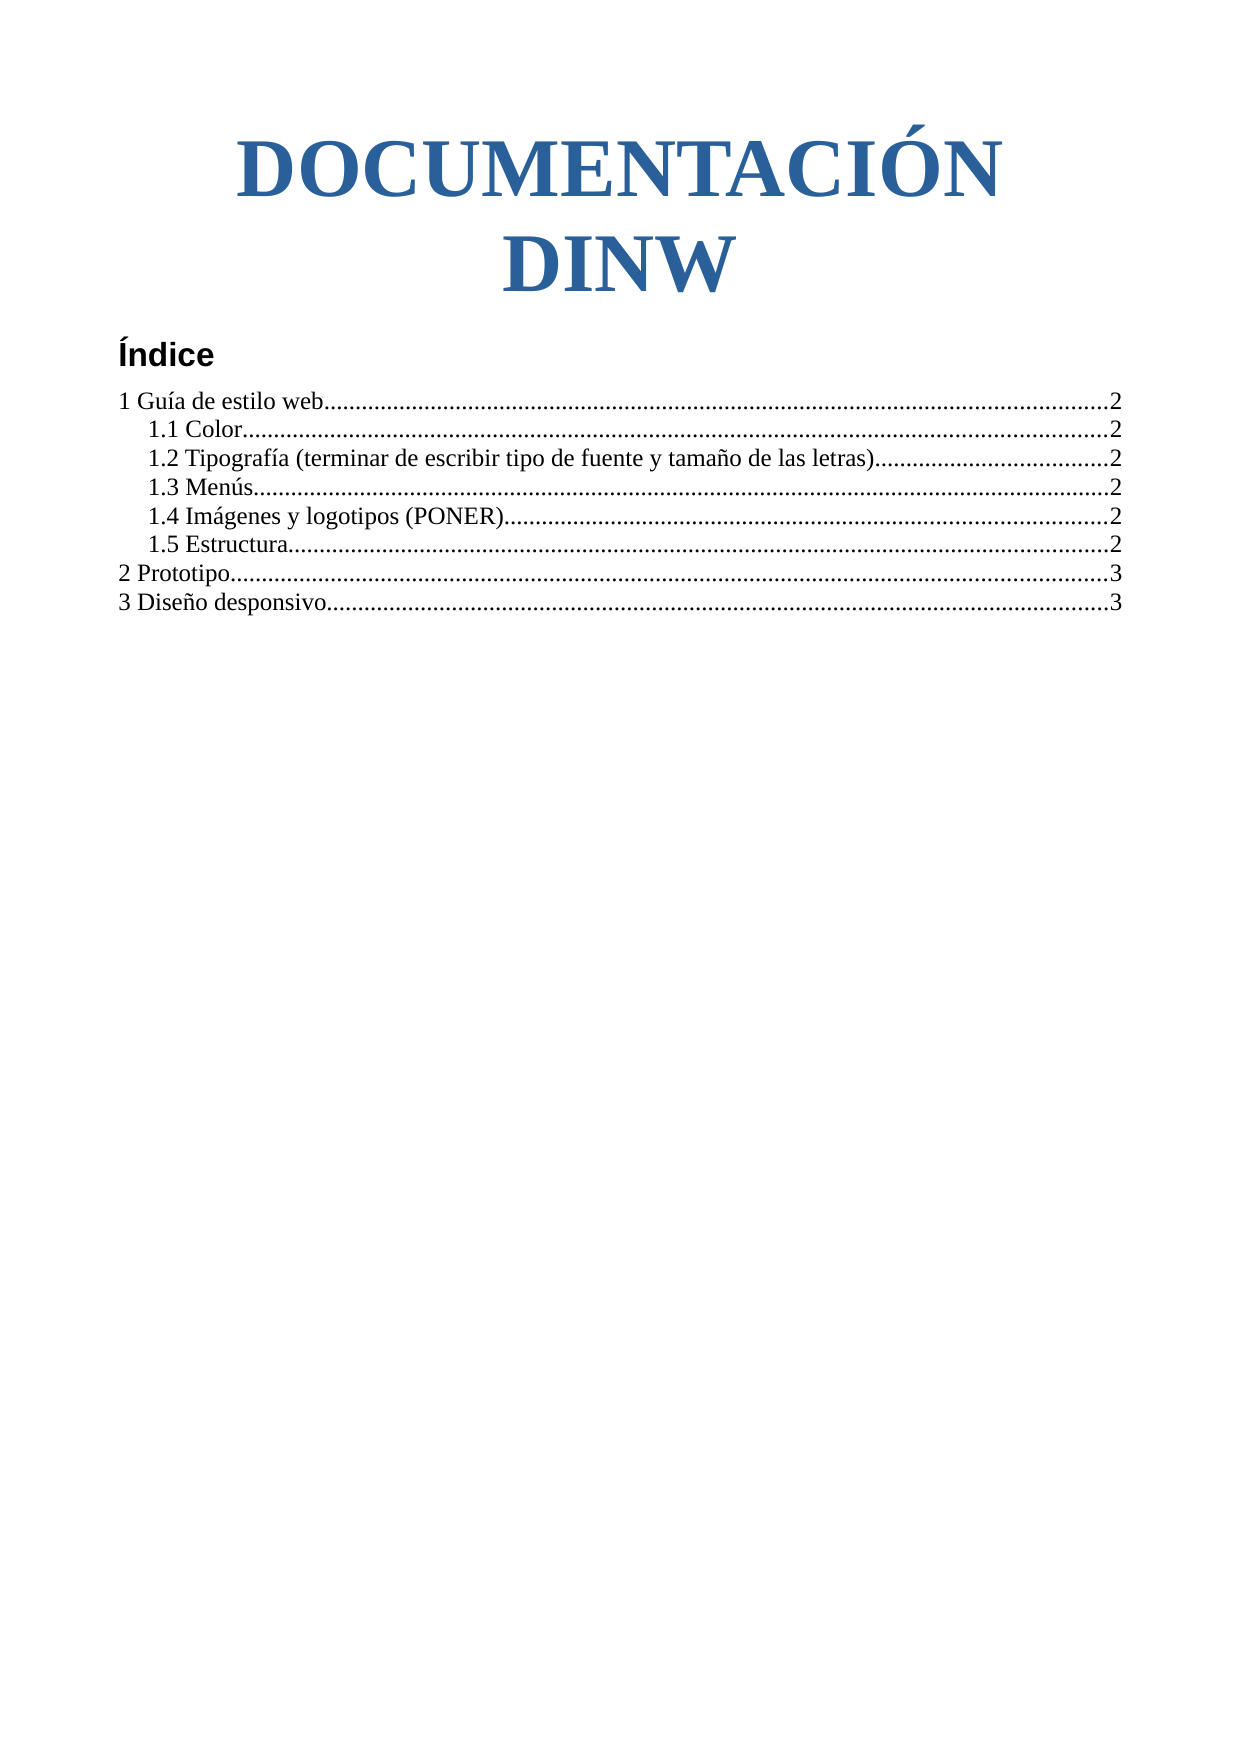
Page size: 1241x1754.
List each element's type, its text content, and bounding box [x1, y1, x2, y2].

text 1.4 Imágenes y logotipos (PONER) 2 [148, 501, 1122, 529]
subtitle Índice [118, 335, 1122, 373]
text 1.1 Color 2 [148, 414, 1122, 443]
text 2 Prototipo 3 [118, 558, 1122, 587]
text 1.3 Menús 2 [148, 472, 1122, 501]
text 1 Guía de estilo web 2 [118, 386, 1122, 414]
text DOCUMENTACIÓN DINW [118, 118, 1122, 310]
text 1.5 Estructura 2 [148, 529, 1122, 558]
text 1.2 Tipografía (terminar de escribir tipo de fuente y tamaño de las letras) 2 [148, 443, 1122, 472]
text 3 Diseño desponsivo 3 [118, 587, 1122, 616]
